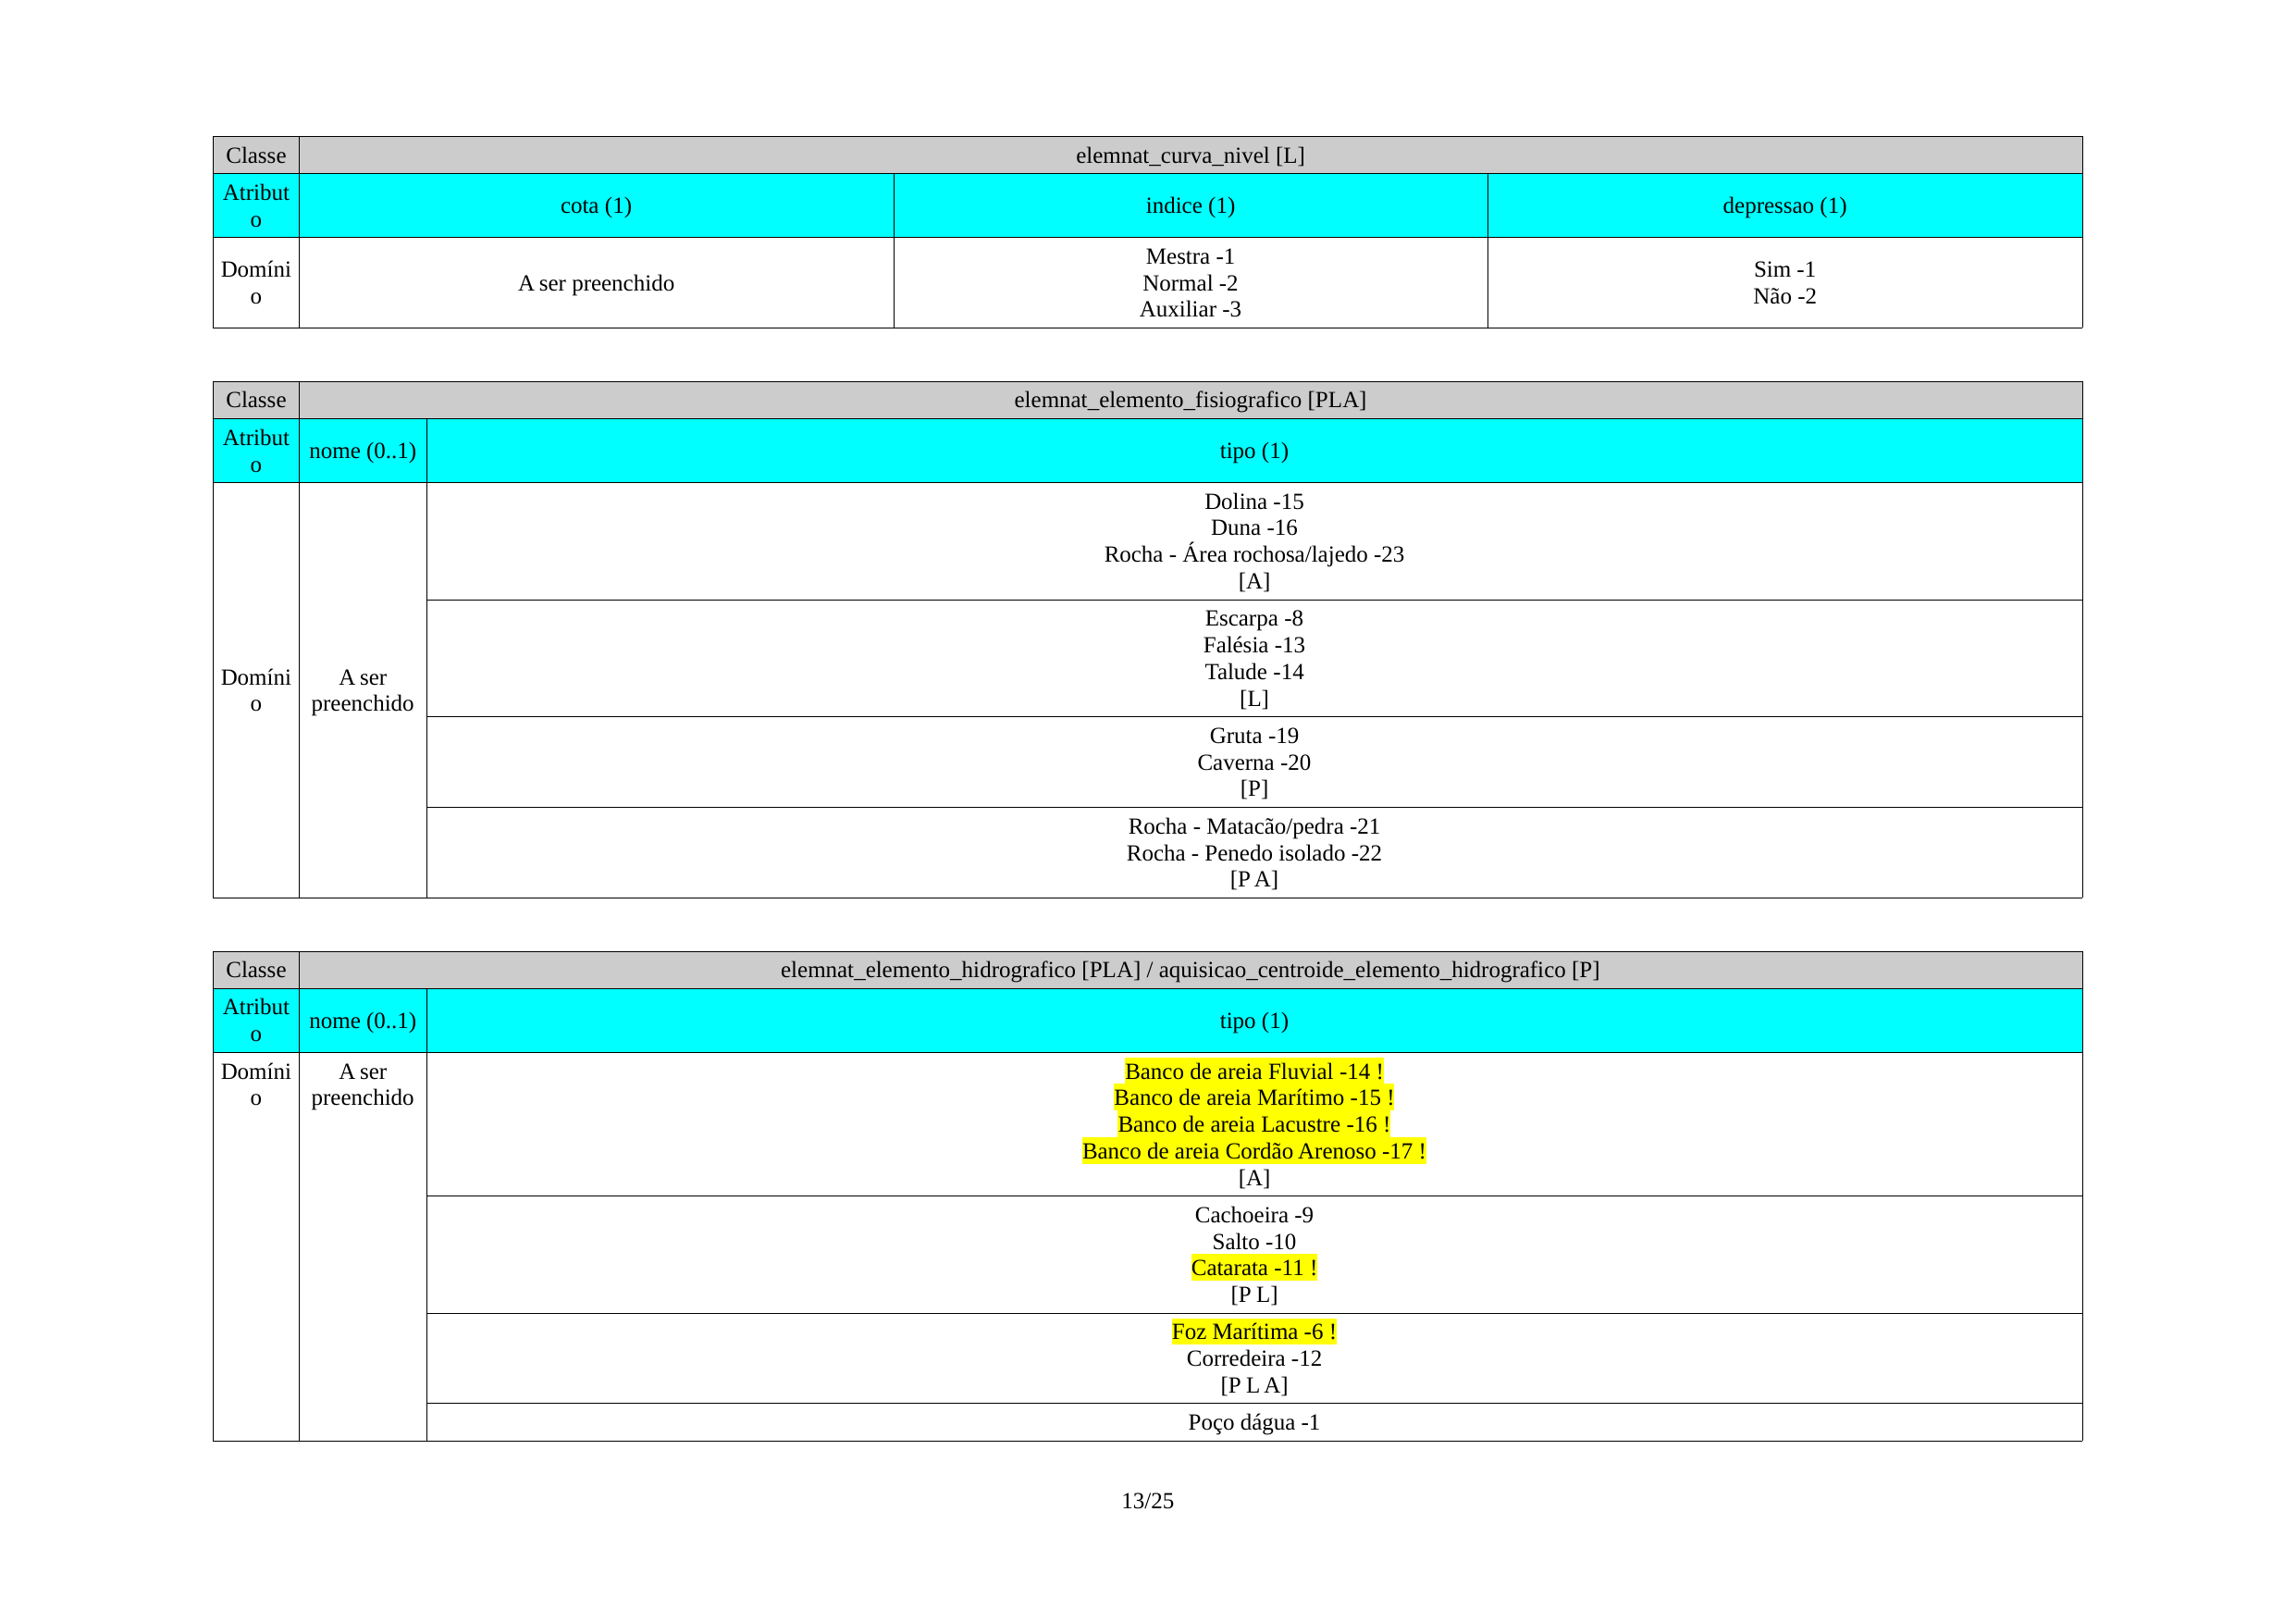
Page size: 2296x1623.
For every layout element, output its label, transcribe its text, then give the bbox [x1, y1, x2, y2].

table_header elemnat_elemento_hidrografico [PLA] / aquisicao_centroide_elemento_hidrografico [P] [300, 952, 2082, 988]
table_header Classe [214, 137, 299, 173]
table_cell Atributo [214, 419, 299, 482]
table_cell Domínio [214, 238, 299, 328]
table_header elemnat_elemento_fisiografico [PLA] [300, 382, 2082, 418]
table_header elemnat_curva_nivel [L] [300, 137, 2082, 173]
table_cell Gruta -19 Caverna -20 [P] [427, 717, 2082, 807]
table_header Classe [214, 952, 299, 988]
table_cell nome (0..1) [300, 989, 426, 1052]
table_cell A ser preenchido [300, 238, 894, 328]
table_cell Mestra -1 Normal -2 Auxiliar -3 [895, 238, 1487, 328]
table_cell A ser preenchido [300, 1053, 426, 1441]
table_cell depressao (1) [1488, 174, 2082, 237]
table_cell Banco de areia Fluvial -14 ! Banco de areia Marítimo -15 ! Banco de areia Lacustre -16 ! Banco de areia Cordão Arenoso -17 ! [A] [427, 1053, 2082, 1196]
table_cell Domínio [214, 1053, 299, 1441]
table_cell Dolina -15 Duna -16 Rocha - Área rochosa/lajedo -23 [A] [427, 483, 2082, 600]
table_cell indice (1) [895, 174, 1487, 237]
table_cell nome (0..1) [300, 419, 426, 482]
table_cell A ser preenchido [300, 483, 426, 898]
table_cell tipo (1) [427, 989, 2082, 1052]
table_cell Atributo [214, 989, 299, 1052]
table_header Classe [214, 382, 299, 418]
table_cell Foz Marítima -6 ! Corredeira -12 [P L A] [427, 1314, 2082, 1403]
table_cell Rocha - Matacão/pedra -21 Rocha - Penedo isolado -22 [P A] [427, 808, 2082, 898]
table_cell Atributo [214, 174, 299, 237]
table_cell Cachoeira -9 Salto -10 Catarata -11 ! [P L] [427, 1196, 2082, 1313]
table_cell Domínio [214, 483, 299, 898]
table_cell cota (1) [300, 174, 894, 237]
table_cell tipo (1) [427, 419, 2082, 482]
table_cell Sim -1 Não -2 [1488, 238, 2082, 328]
table_cell Escarpa -8 Falésia -13 Talude -14 [L] [427, 601, 2082, 716]
table_cell Poço dágua -1 [427, 1404, 2082, 1441]
